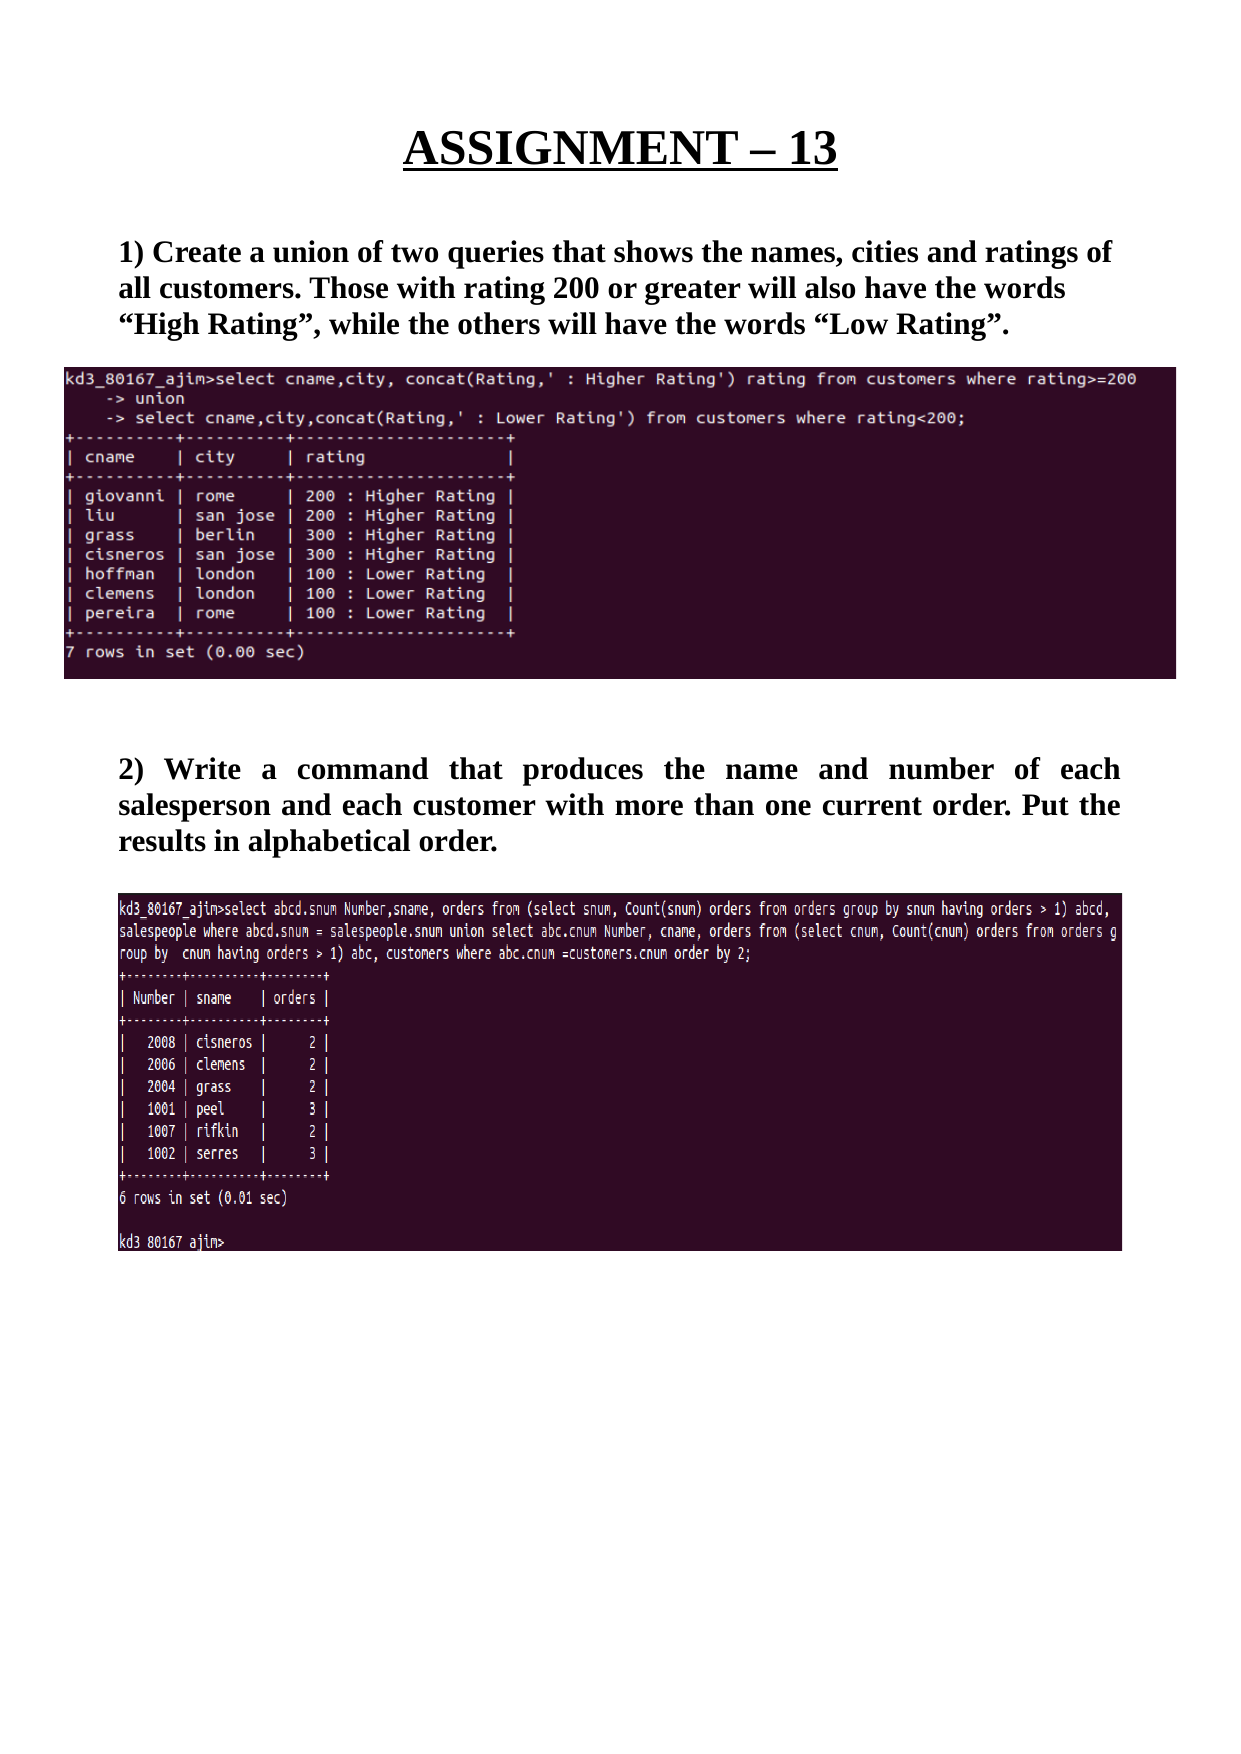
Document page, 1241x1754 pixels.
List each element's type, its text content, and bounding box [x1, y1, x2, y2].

text 1) Create a union of two queries that shows the names, cities and ratings of all customers. Those with rating 200 or greater will also have the words “High Rating”, while the others will have the words “Low Rating”. [118, 233, 1122, 341]
text ASSIGNMENT – 13 [118, 118, 1122, 176]
picture [64, 367, 1177, 679]
picture [118, 893, 1123, 1251]
text 2) Write a command that produces the name and number of each salesperson and each customer with more than one current order. Put the results in alphabetical order. [118, 750, 1122, 858]
